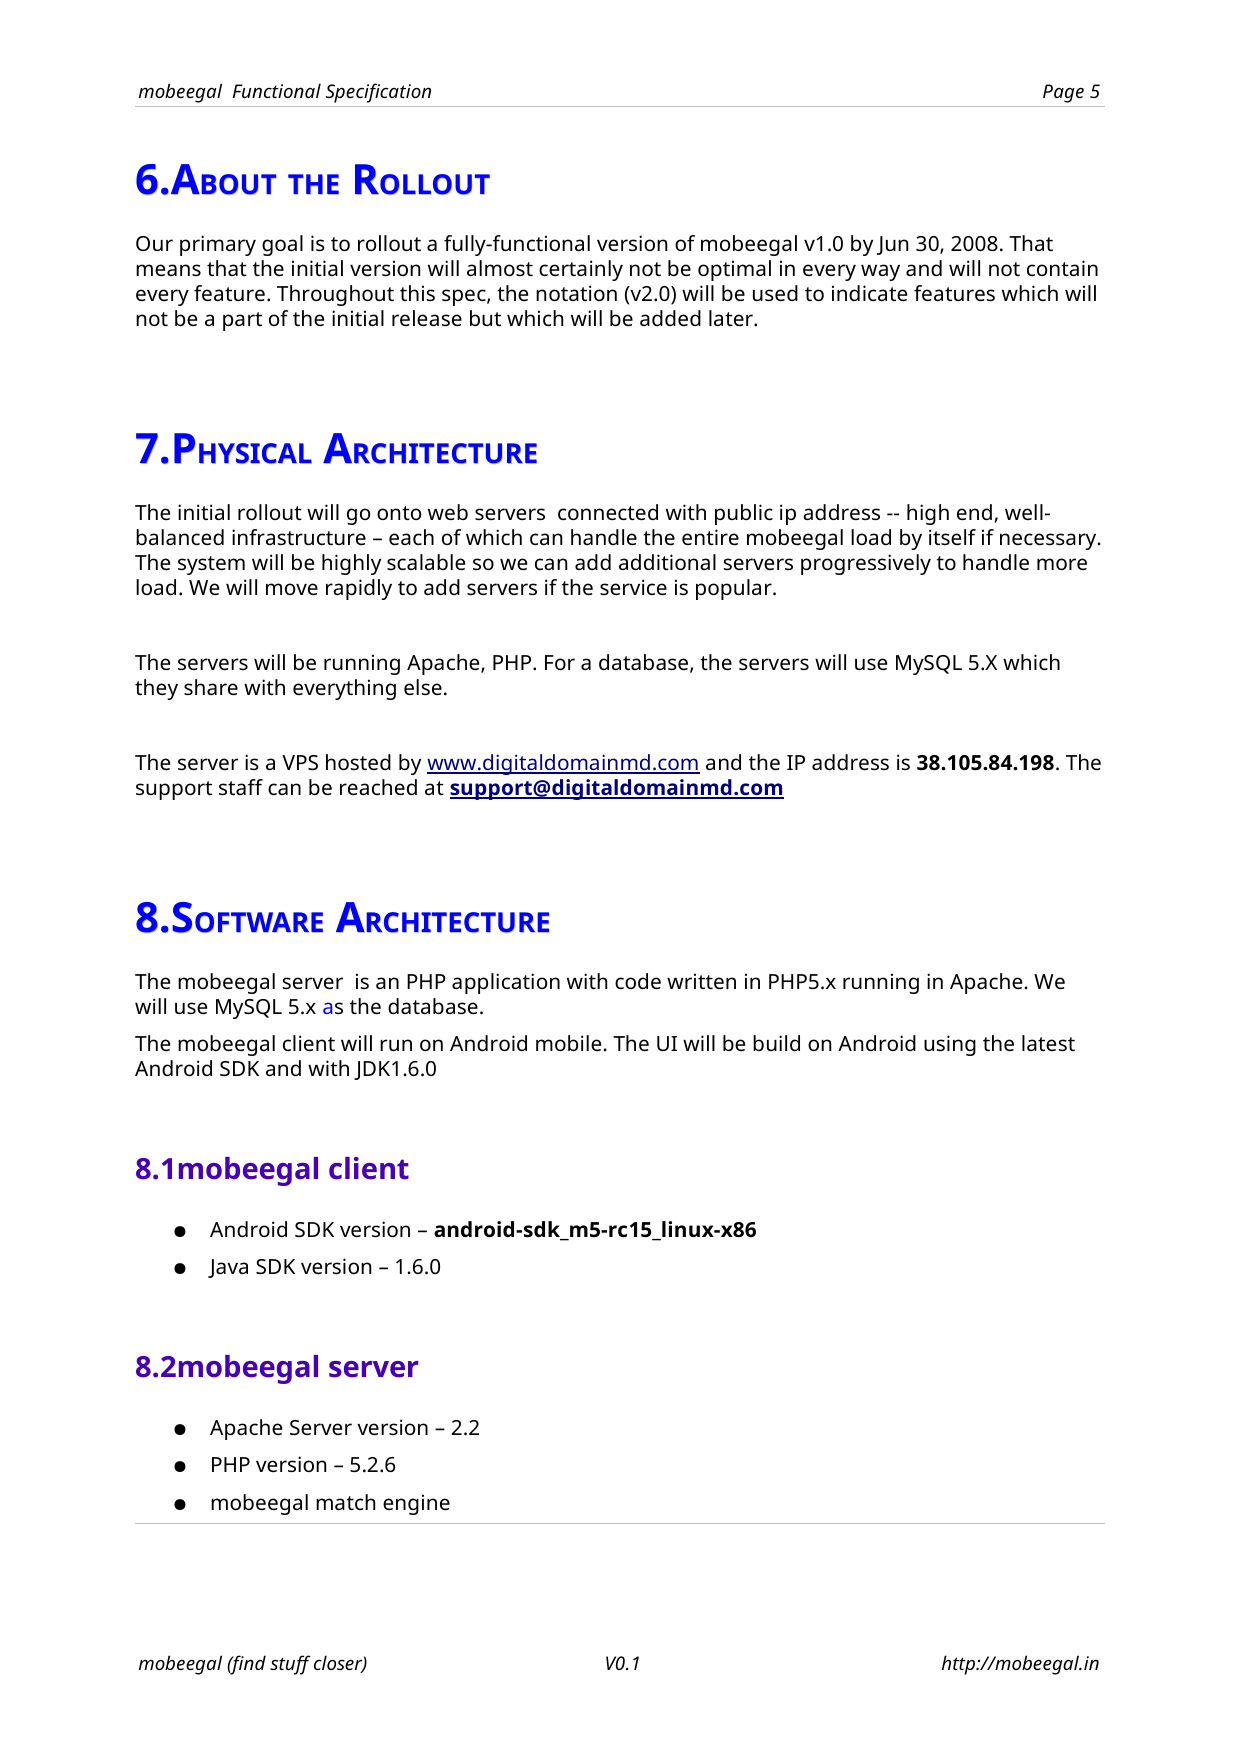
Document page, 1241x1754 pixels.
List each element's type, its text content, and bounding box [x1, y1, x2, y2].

text The mobeegal client will run on Android mobile. The UI will be build on Android using the latest Android SDK and with JDK1.6.0 [135, 1032, 1105, 1082]
subtitle mobeegal server [135, 1346, 1105, 1386]
list PHP version – 5.2.6 [172, 1452, 1105, 1477]
subtitle About the Rollout [135, 150, 1105, 206]
list mobeegal match engine [172, 1490, 1105, 1515]
text The server is a VPS hosted by www.digitaldomainmd.com and the IP address is 38.105.84.198. The support staff can be reached at support@digitaldomainmd.com [135, 750, 1105, 800]
text Our primary goal is to rollout a fully-functional version of mobeegal v1.0 by Jun 30, 2008. That means that the initial version will almost certainly not be optimal in every way and will not contain every feature. Throughout this spec, the notation (v2.0) will be used to indicate features which will not be a part of the initial release but which will be added later. [135, 231, 1105, 331]
subtitle mobeegal client [135, 1148, 1105, 1188]
list Apache Server version – 2.2 [172, 1415, 1105, 1440]
subtitle Software Architecture [135, 888, 1105, 944]
list Java SDK version – 1.6.0 [172, 1255, 1105, 1280]
text The servers will be running Apache, PHP. For a database, the servers will use MySQL 5.X which they share with everything else. [135, 650, 1105, 700]
text The mobeegal server is an PHP application with code written in PHP5.x running in Apache. We will use MySQL 5.x as the database. [135, 969, 1105, 1019]
list Android SDK version – android-sdk_m5-rc15_linux-x86 [172, 1217, 1105, 1242]
text The initial rollout will go onto web servers connected with public ip address -- high end, well-balanced infrastructure – each of which can handle the entire mobeegal load by itself if necessary. The system will be highly scalable so we can add additional servers progressively to handle more load. We will move rapidly to add servers if the service is popular. [135, 500, 1105, 600]
subtitle Physical Architecture [135, 419, 1105, 475]
